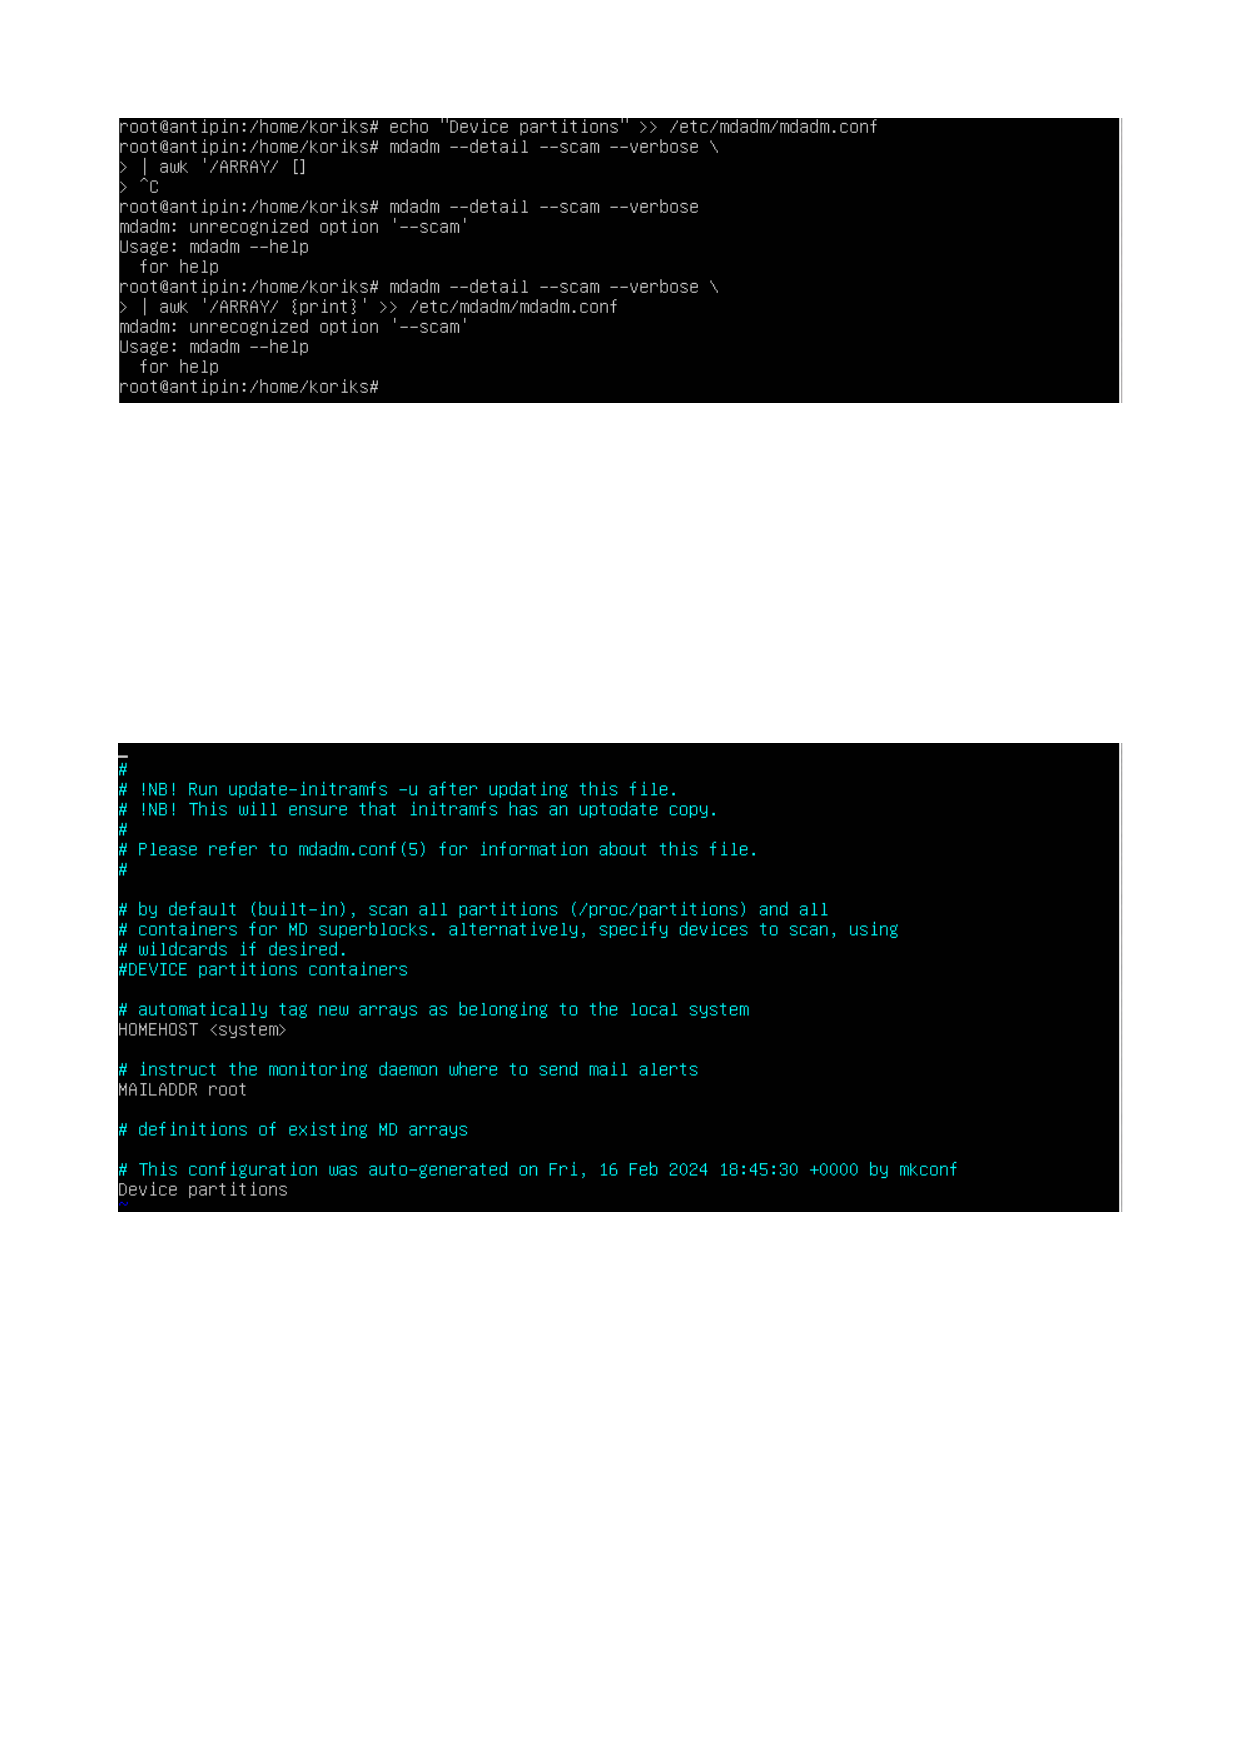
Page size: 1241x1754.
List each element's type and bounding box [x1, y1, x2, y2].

picture [118, 743, 1123, 1212]
picture [118, 118, 1123, 403]
